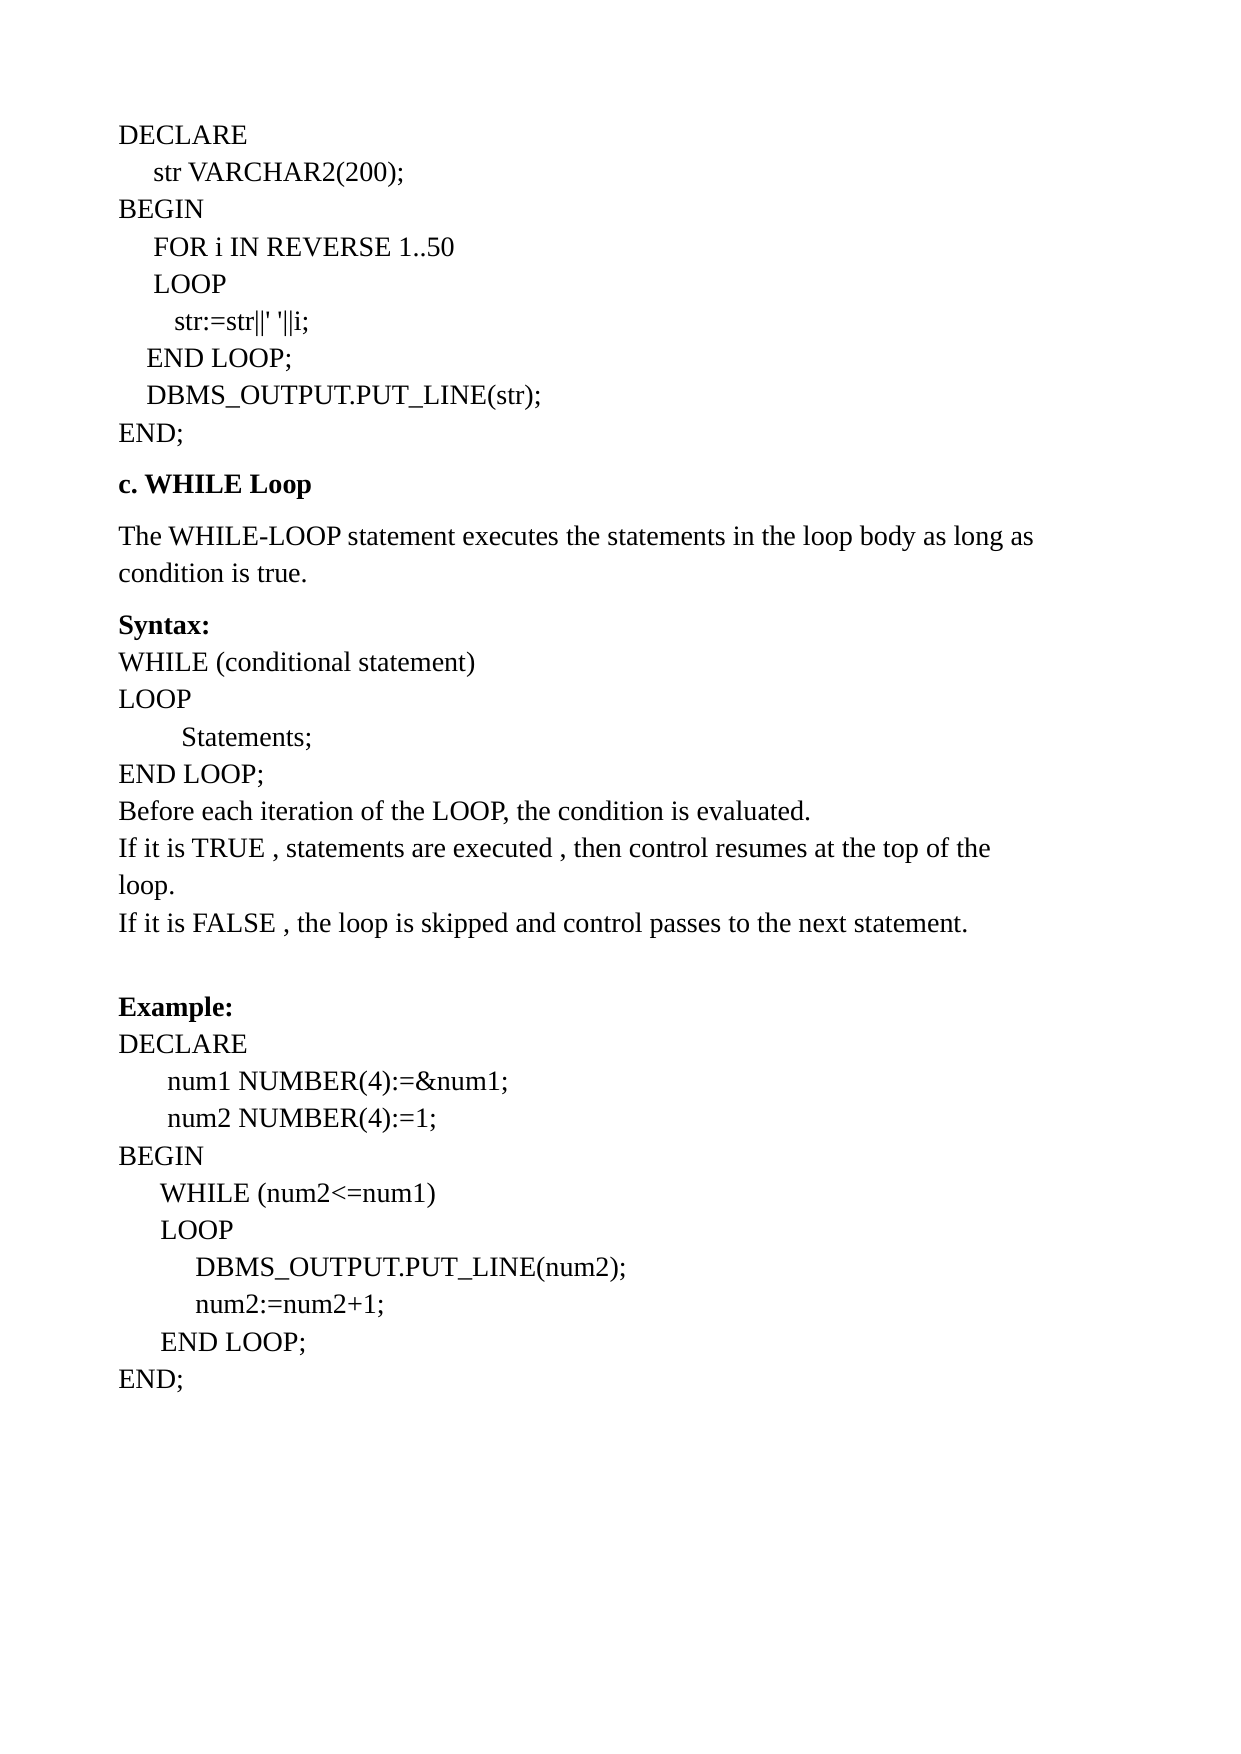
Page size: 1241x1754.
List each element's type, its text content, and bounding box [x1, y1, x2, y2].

text Example: DECLARE num1 NUMBER(4):=&num1; num2 NUMBER(4):=1; BEGIN WHILE (num2<=num1) LOOP DBMS_OUTPUT.PUT_LINE(num2); num2:=num2+1; END LOOP; END; [118, 990, 1122, 1394]
text Syntax: WHILE (conditional statement) LOOP Statements; END LOOP; Before each iteration of the LOOP, the condition is evaluated. If it is TRUE , statements are executed , then control resumes at the top of the loop. If it is FALSE , the loop is skipped and control passes to the next statement. [118, 608, 1122, 971]
text The WHILE-LOOP statement executes the statements in the loop body as long as condition is true. [118, 519, 1122, 589]
text c. WHILE Loop [118, 467, 1122, 500]
text DECLARE str VARCHAR2(200); BEGIN FOR i IN REVERSE 1..50 LOOP str:=str||' '||i; END LOOP; DBMS_OUTPUT.PUT_LINE(str); END; [118, 118, 1122, 448]
